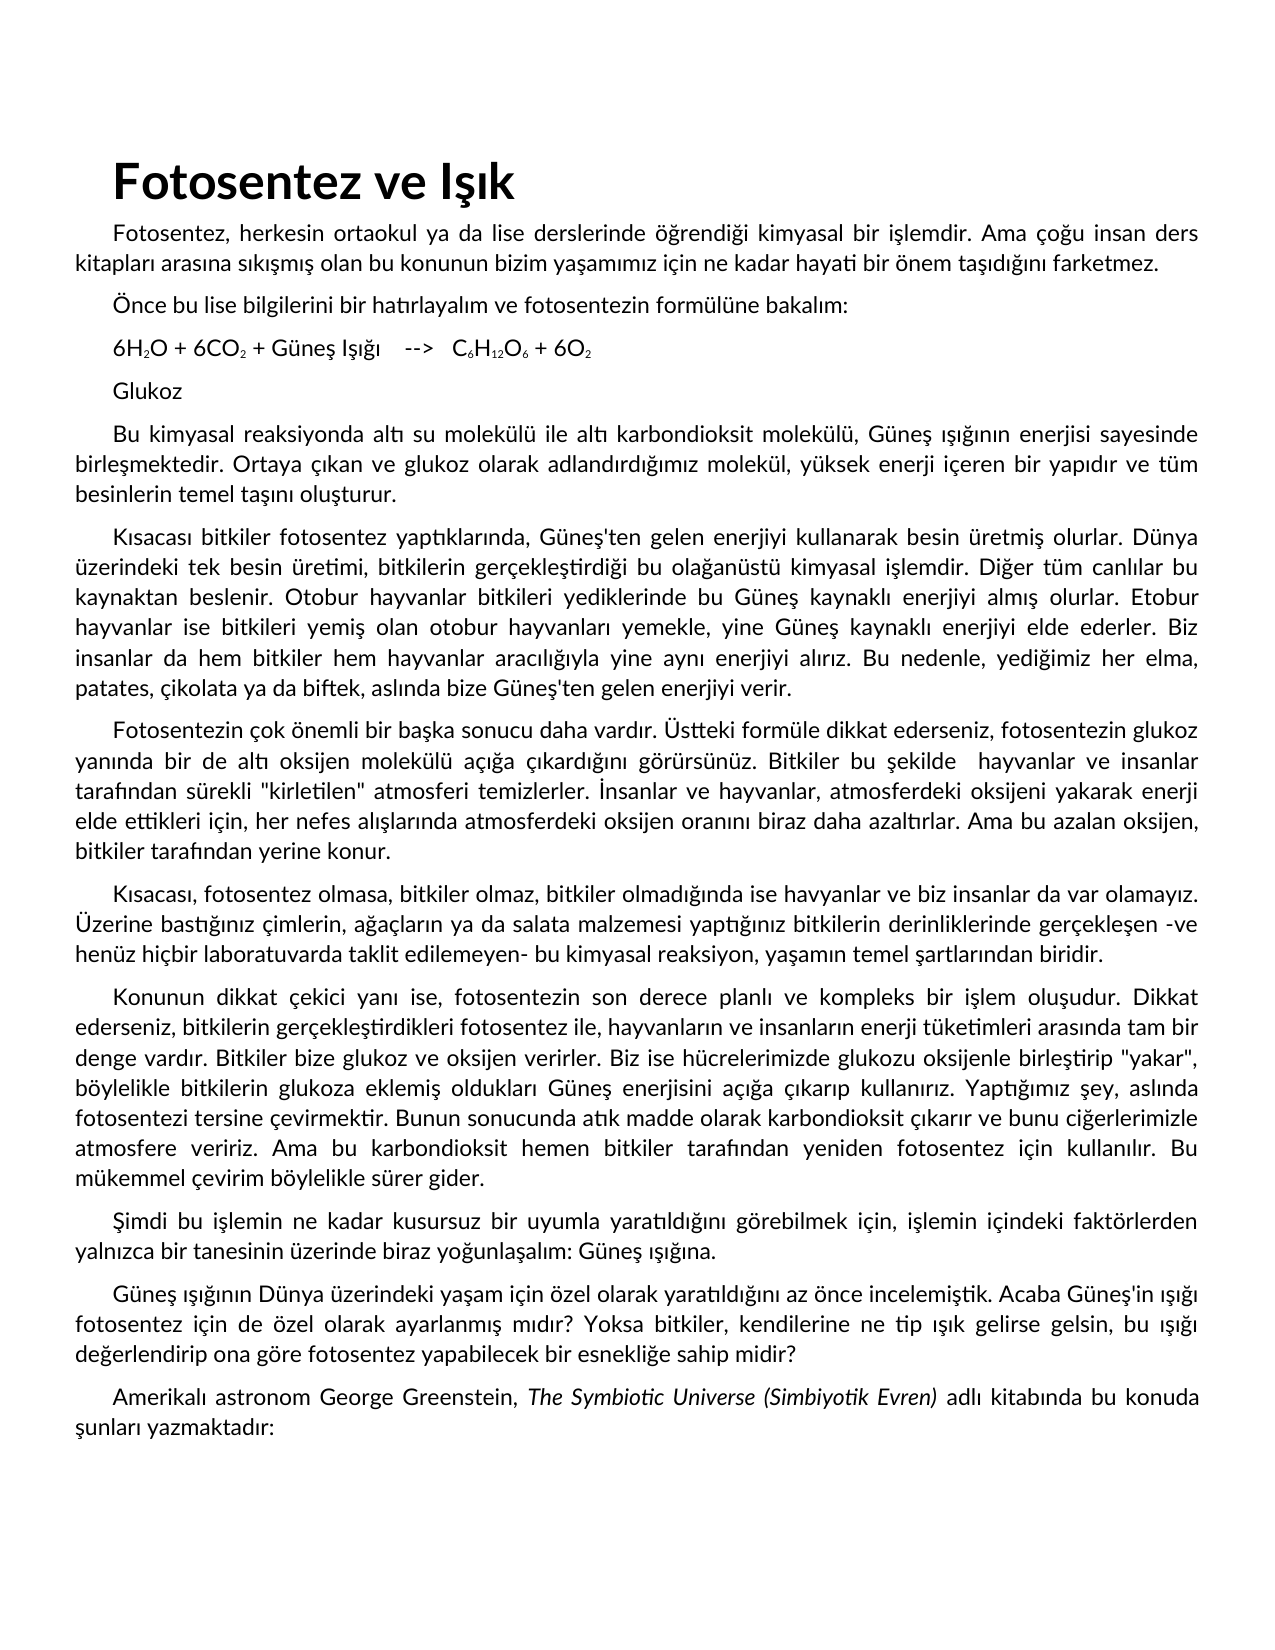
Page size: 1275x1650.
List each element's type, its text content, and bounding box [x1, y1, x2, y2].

text Glukoz [75, 377, 1200, 404]
text Konunun dikkat çekici yanı ise, fotosentezin son derece planlı ve kompleks bir işlem oluşudur. Dikkat ederseniz, bitkilerin gerçekleştirdikleri fotosentez ile, hayvanların ve insanların enerji tüketimleri arasında tam bir denge vardır. Bitkiler bize glukoz ve oksijen verirler. Biz ise hücrelerimizde glukozu oksijenle birleştirip "yakar", böylelikle bitkilerin glukoza eklemiş oldukları Güneş enerjisini açığa çıkarıp kullanırız. Yaptığımız şey, aslında fotosentezi tersine çevirmektir. Bunun sonucunda atık madde olarak karbondioksit çıkarır ve bunu ciğerlerimizle atmosfere veririz. Ama bu karbondioksit hemen bitkiler tarafından yeniden fotosentez için kullanılır. Bu mükemmel çevirim böylelikle sürer gider. [75, 983, 1200, 1192]
text Güneş ışığının Dünya üzerindeki yaşam için özel olarak yaratıldığını az önce incelemiştik. Acaba Güneş'in ışığı fotosentez için de özel olarak ayarlanmış mıdır? Yoksa bitkiler, kendilerine ne tip ışık gelirse gelsin, bu ışığı değerlendirip ona göre fotosentez yapabilecek bir esnekliğe sahip midir? [75, 1280, 1200, 1368]
subtitle Fotosentez ve Işık [112, 150, 1200, 210]
text Kısacası bitkiler fotosentez yaptıklarında, Güneş'ten gelen enerjiyi kullanarak besin üretmiş olurlar. Dünya üzerindeki tek besin üretimi, bitkilerin gerçekleştirdiği bu olağanüstü kimyasal işlemdir. Diğer tüm canlılar bu kaynaktan beslenir. Otobur hayvanlar bitkileri yediklerinde bu Güneş kaynaklı enerjiyi almış olurlar. Etobur hayvanlar ise bitkileri yemiş olan otobur hayvanları yemekle, yine Güneş kaynaklı enerjiyi elde ederler. Biz insanlar da hem bitkiler hem hayvanlar aracılığıyla yine aynı enerjiyi alırız. Bu nedenle, yediğimiz her elma, patates, çikolata ya da biftek, aslında bize Güneş'ten gelen enerjiyi verir. [75, 522, 1200, 701]
text Kısacası, fotosentez olmasa, bitkiler olmaz, bitkiler olmadığında ise havyanlar ve biz insanlar da var olamayız. Üzerine bastığınız çimlerin, ağaçların ya da salata malzemesi yaptığınız bitkilerin derinliklerinde gerçekleşen -ve henüz hiçbir laboratuvarda taklit edilemeyen- bu kimyasal reaksiyon, yaşamın temel şartlarından biridir. [75, 880, 1200, 968]
text Önce bu lise bilgilerini bir hatırlayalım ve fotosentezin formülüne bakalım: [75, 291, 1200, 319]
text Şimdi bu işlemin ne kadar kusursuz bir uyumla yaratıldığını görebilmek için, işlemin içindeki faktörlerden yalnızca bir tanesinin üzerinde biraz yoğunlaşalım: Güneş ışığına. [75, 1207, 1200, 1264]
text Fotosentezin çok önemli bir başka sonucu daha vardır. Üstteki formüle dikkat ederseniz, fotosentezin glukoz yanında bir de altı oksijen molekülü açığa çıkardığını görürsünüz. Bitkiler bu şekilde hayvanlar ve insanlar tarafından sürekli "kirletilen" atmosferi temizlerler. İnsanlar ve hayvanlar, atmosferdeki oksijeni yakarak enerji elde ettikleri için, her nefes alışlarında atmosferdeki oksijen oranını biraz daha azaltırlar. Ama bu azalan oksijen, bitkiler tarafından yerine konur. [75, 716, 1200, 864]
text Amerikalı astronom George Greenstein, The Symbiotic Universe (Simbiyotik Evren) adlı kitabında bu konuda şunları yazmaktadır: [75, 1383, 1200, 1441]
text Bu kimyasal reaksiyonda altı su molekülü ile altı karbondioksit molekülü, Güneş ışığının enerjisi sayesinde birleşmektedir. Ortaya çıkan ve glukoz olarak adlandırdığımız molekül, yüksek enerji içeren bir yapıdır ve tüm besinlerin temel taşını oluşturur. [75, 419, 1200, 507]
text 6H2O + 6CO2 + Güneş Işığı --> C6H12O6 + 6O2 [75, 334, 1200, 361]
text Fotosentez, herkesin ortaokul ya da lise derslerinde öğrendiği kimyasal bir işlemdir. Ama çoğu insan ders kitapları arasına sıkışmış olan bu konunun bizim yaşamımız için ne kadar hayati bir önem taşıdığını farketmez. [75, 218, 1200, 276]
